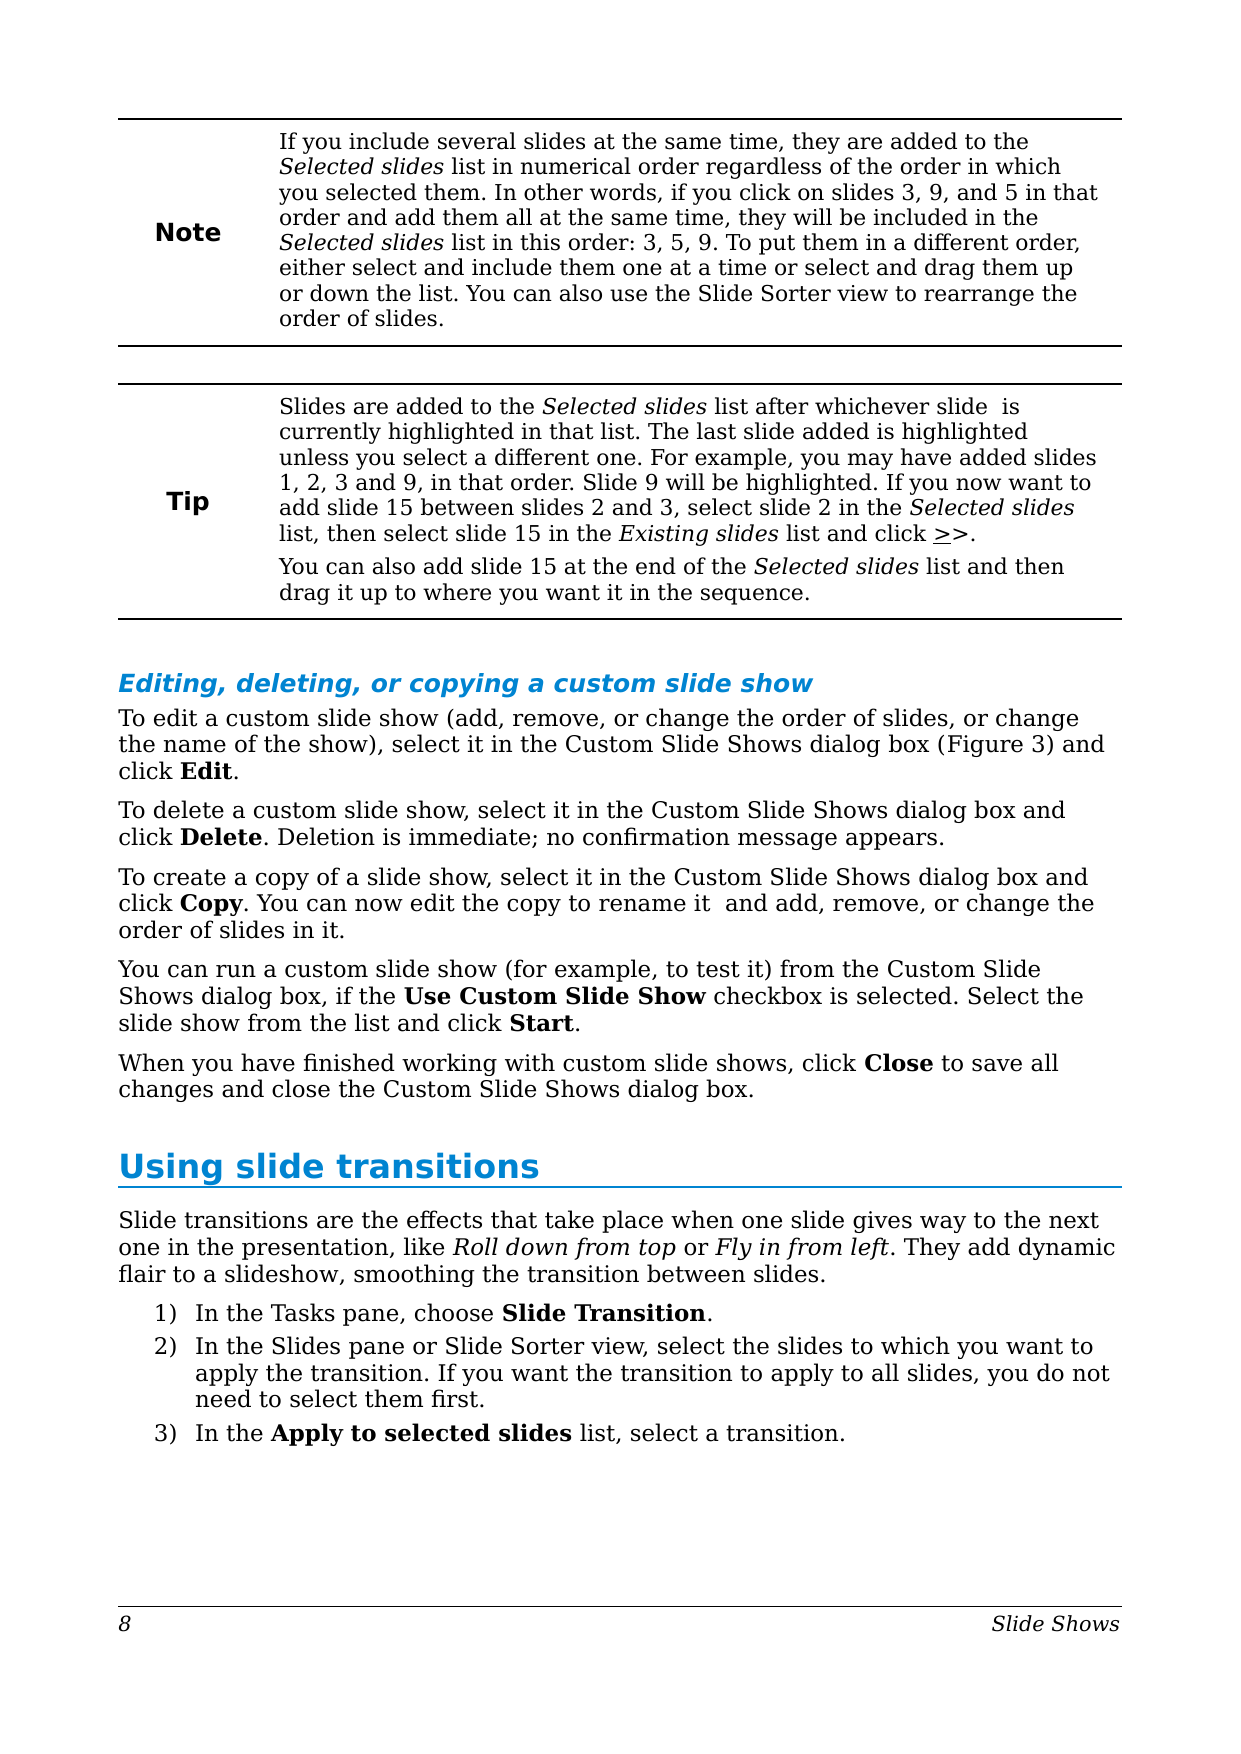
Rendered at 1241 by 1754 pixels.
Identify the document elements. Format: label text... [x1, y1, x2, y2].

text To create a copy of a slide show, select it in the Custom Slide Shows dialog box and click Copy. You can now edit the copy to rename it and add, remove, or change the order of slides in it. [118, 864, 1122, 944]
text You can run a custom slide show (for example, to test it) from the Custom Slide Shows dialog box, if the Use Custom Slide Show checkbox is selected. Select the slide show from the list and click Start. [118, 956, 1122, 1037]
subtitle Editing, deleting, or copying a custom slide show [118, 669, 1122, 698]
text Slide transitions are the effects that take place when one slide gives way to the next one in the presentation, like Roll down from top or Fly in from left. They add dynamic flair to a slideshow, smoothing the transition between slides. [118, 1207, 1122, 1287]
table_header If you include several slides at the same time, they are added to the Selected slides list in numerical order regardless of the order in which you selected them. In other words, if you click on slides 3, 9, and 5 in that order and add them all at the same time, they will be included in the Selected slides list in this order: 3, 5, 9. To put them in a different order, either select and include them one at a time or select and drag them up or down the list. You can also use the Slide Sorter view to rearrange the order of slides. [258, 120, 1122, 344]
list In the Slides pane or Slide Sorter view, select the slides to which you want to apply the transition. If you want the transition to apply to all slides, you do not need to select them first. [177, 1333, 1122, 1413]
table_header Note [118, 120, 257, 344]
table_header Tip [118, 385, 257, 618]
list In the Apply to selected slides list, select a transition. [177, 1419, 1122, 1446]
table_header Slides are added to the Selected slides list after whichever slide is currently highlighted in that list. The last slide added is highlighted unless you select a different one. For example, you may have added slides 1, 2, 3 and 9, in that order. Slide 9 will be highlighted. If you now want to add slide 15 between slides 2 and 3, select slide 2 in the Selected slides list, then select slide 15 in the Existing slides list and click >>. You can also add slide 15 at the end of the Selected slides list and then drag it up to where you want it in the sequence. [258, 385, 1122, 618]
subtitle Using slide transitions [118, 1148, 1122, 1186]
text When you have finished working with custom slide shows, click Close to save all changes and close the Custom Slide Shows dialog box. [118, 1049, 1122, 1103]
text To delete a custom slide show, select it in the Custom Slide Shows dialog box and click Delete. Deletion is immediate; no confirmation message appears. [118, 797, 1122, 851]
text To edit a custom slide show (add, remove, or change the order of slides, or change the name of the show), select it in the Custom Slide Shows dialog box (Figure 3) and click Edit. [118, 705, 1122, 785]
list In the Tasks pane, choose Slide Transition. [177, 1300, 1122, 1327]
